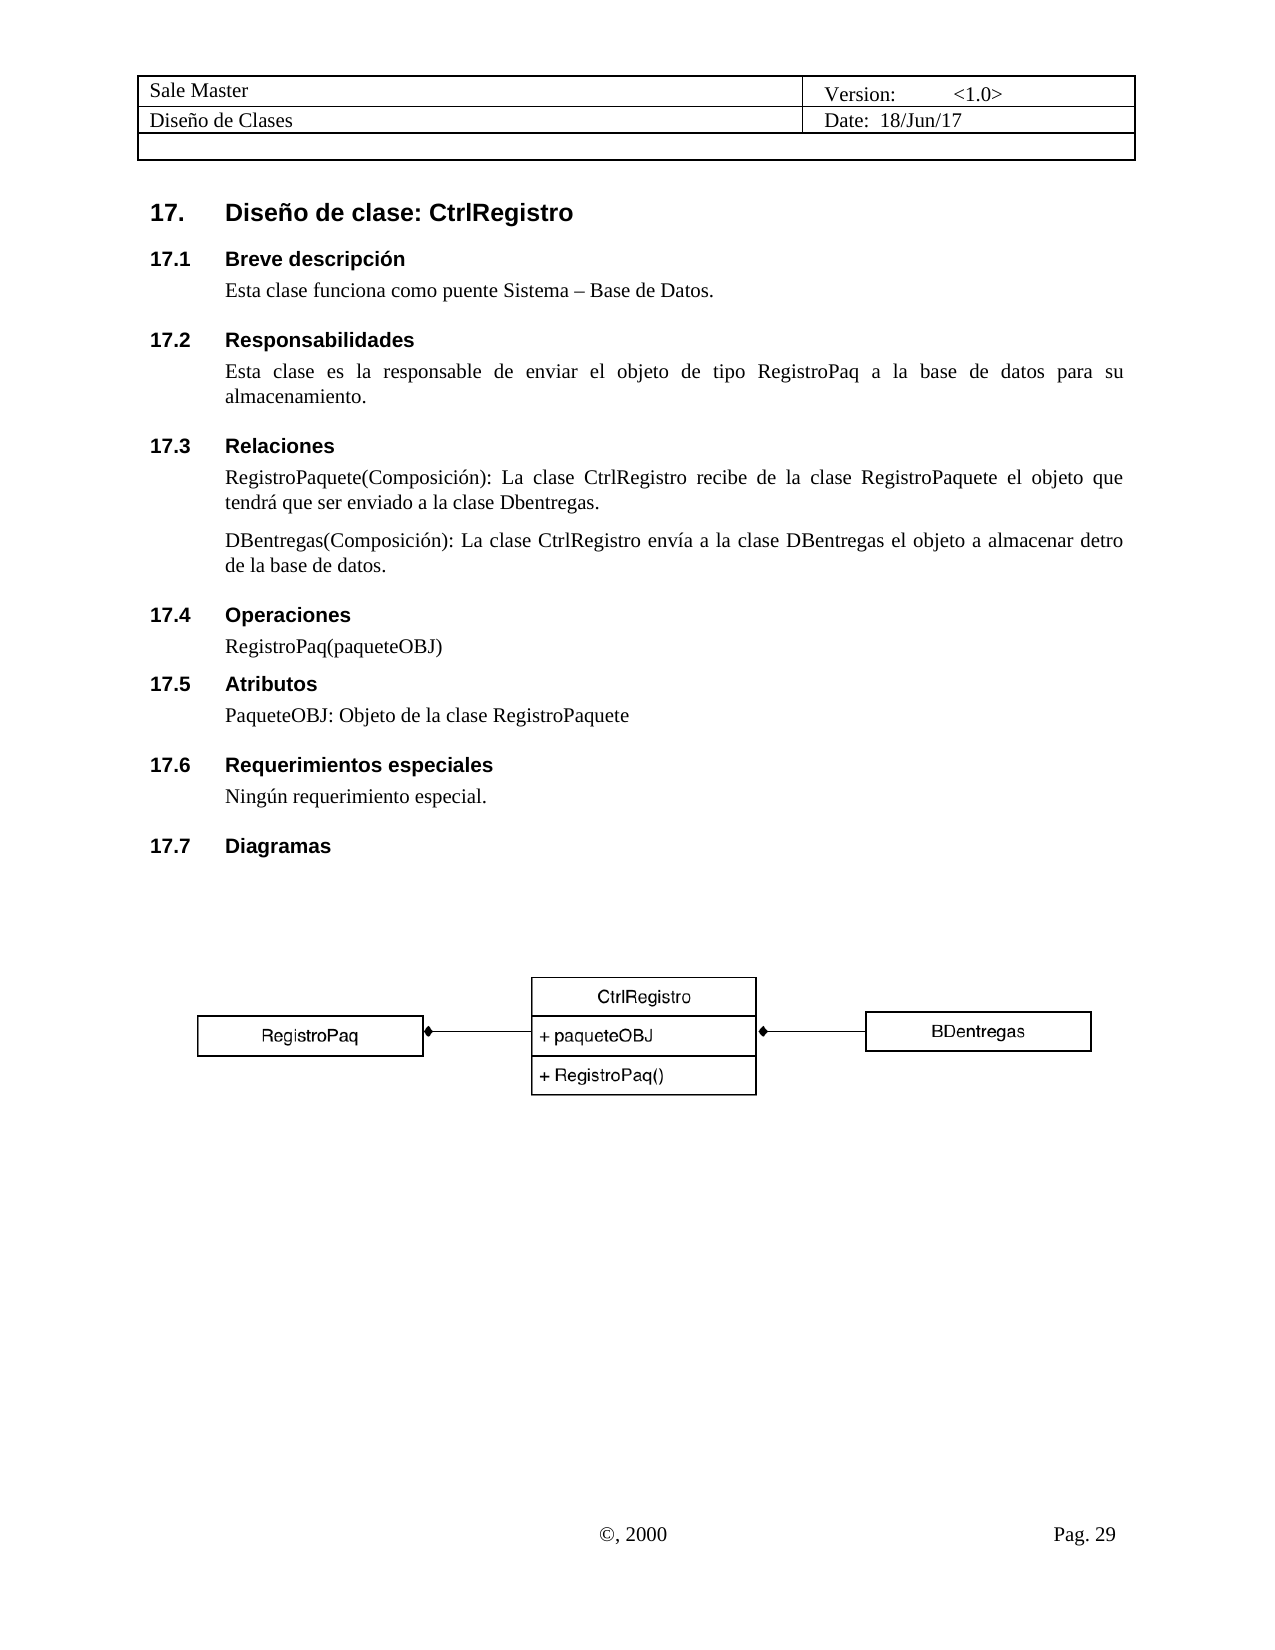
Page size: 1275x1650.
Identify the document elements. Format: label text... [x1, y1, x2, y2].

text PaqueteOBJ: Objeto de la clase RegistroPaquete [225, 702, 1125, 727]
text RegistroPaquete(Composición): La clase CtrlRegistro recibe de la clase RegistroPaquete el objeto que tendrá que ser enviado a la clase Dbentregas. [225, 464, 1125, 514]
picture [150, 864, 1125, 1225]
subtitle Breve descripción [150, 245, 1125, 270]
subtitle Atributos [150, 670, 1125, 695]
subtitle Responsabilidades [150, 327, 1125, 352]
text Esta clase funciona como puente Sistema – Base de Datos. [225, 277, 1125, 302]
subtitle Diseño de clase: CtrlRegistro [150, 198, 1125, 227]
subtitle Operaciones [150, 602, 1125, 627]
subtitle Diagramas [150, 833, 1125, 858]
text Esta clase es la responsable de enviar el objeto de tipo RegistroPaq a la base de datos para su almacenamiento. [225, 358, 1125, 408]
subtitle Requerimientos especiales [150, 752, 1125, 777]
text Ningún requerimiento especial. [225, 783, 1125, 808]
text DBentregas(Composición): La clase CtrlRegistro envía a la clase DBentregas el objeto a almacenar detro de la base de datos. [225, 527, 1125, 577]
text RegistroPaq(paqueteOBJ) [150, 633, 1125, 658]
subtitle Relaciones [150, 433, 1125, 458]
